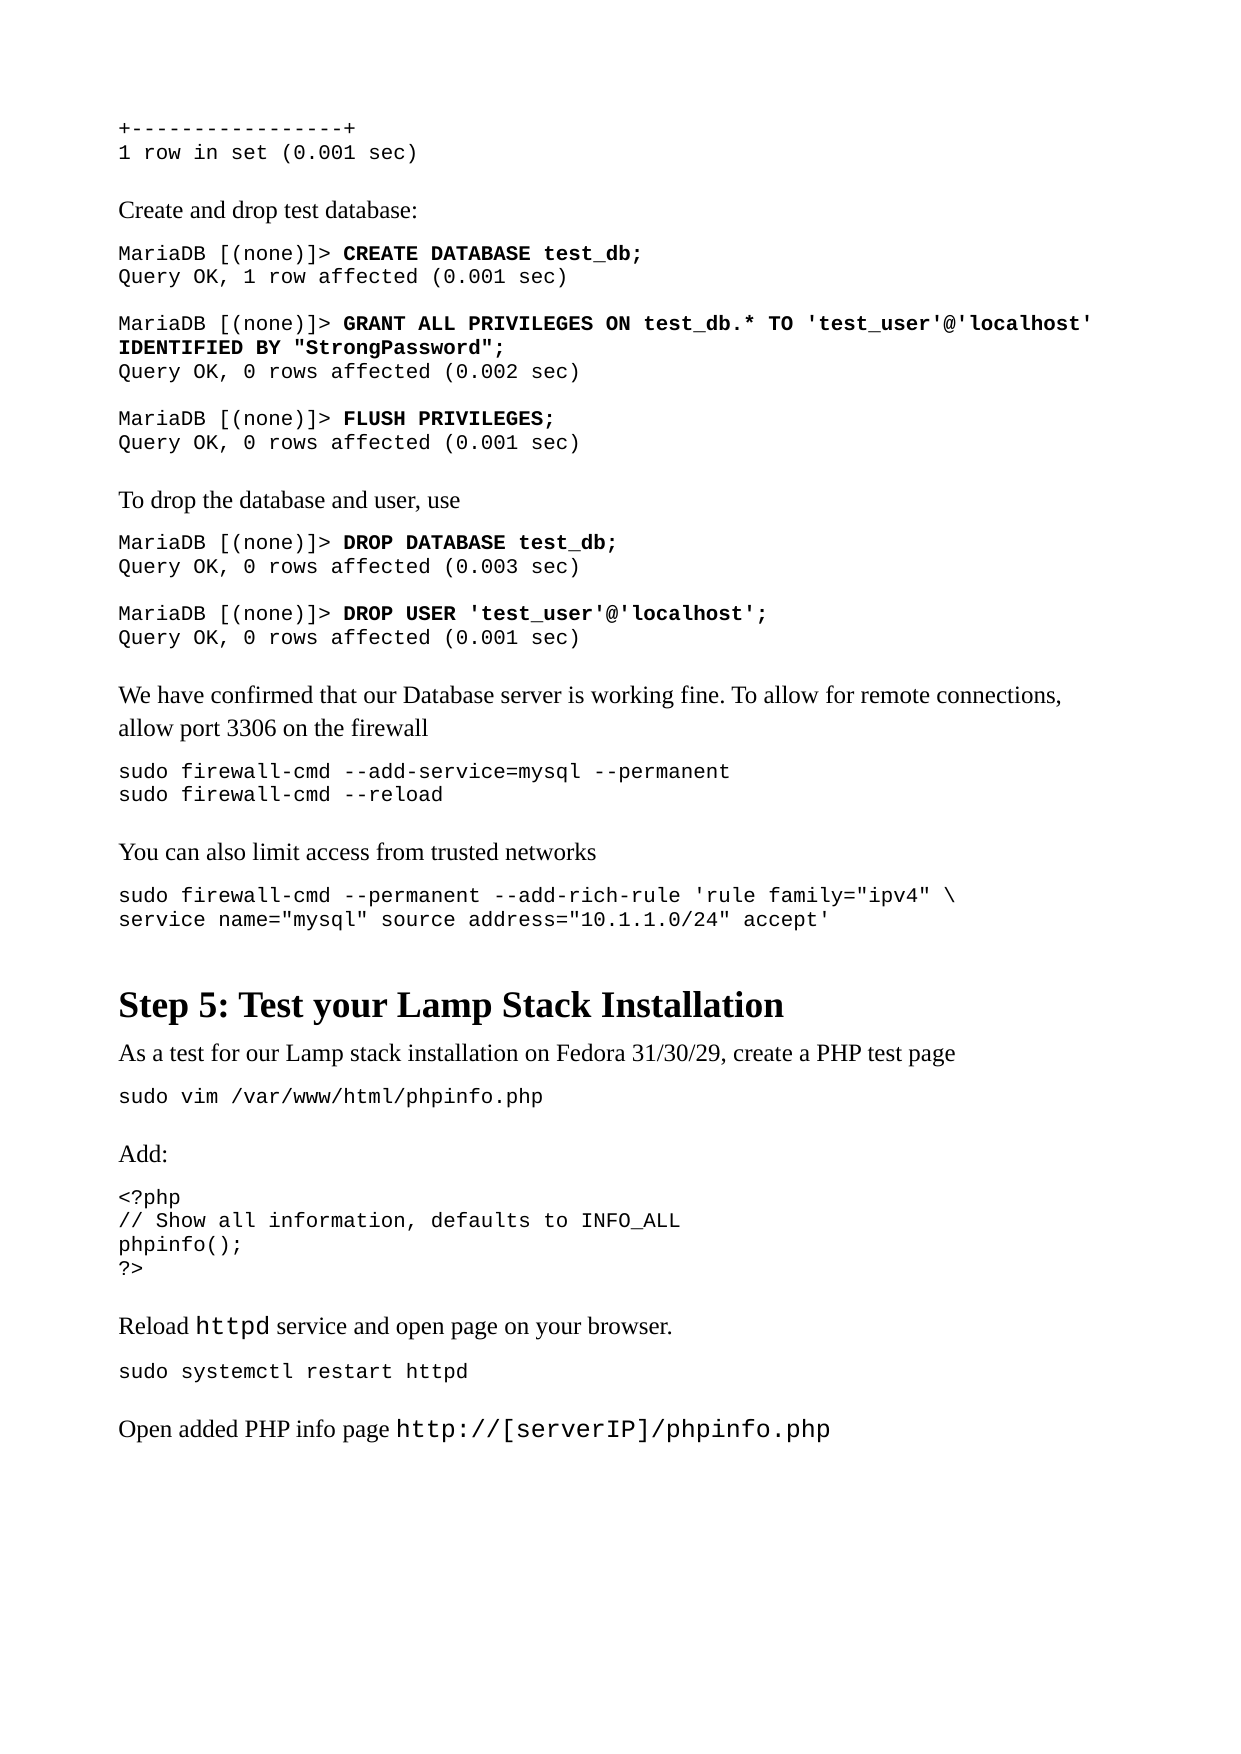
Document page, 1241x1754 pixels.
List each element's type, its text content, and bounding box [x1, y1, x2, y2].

text Query OK, 0 rows affected (0.002 sec) [118, 361, 1122, 384]
text Add: [118, 1139, 1122, 1168]
text sudo firewall-cmd --add-service=mysql --permanent [118, 761, 1122, 784]
text <?php [118, 1187, 1122, 1210]
text sudo firewall-cmd --reload [118, 784, 1122, 808]
text Open added PHP info page http://[serverIP]/phpinfo.php [118, 1414, 1122, 1445]
subtitle Step 5: Test your Lamp Stack Installation [118, 983, 1122, 1026]
text Query OK, 0 rows affected (0.001 sec) [118, 432, 1122, 455]
text ?> [118, 1258, 1122, 1281]
text MariaDB [(none)]> DROP DATABASE test_db; [118, 532, 1122, 556]
text MariaDB [(none)]> GRANT ALL PRIVILEGES ON test_db.* TO 'test_user'@'localhost' IDENTIFIED BY "StrongPassword"; [118, 313, 1122, 361]
text MariaDB [(none)]> DROP USER 'test_user'@'localhost'; [118, 603, 1122, 627]
text Reload httpd service and open page on your browser. [118, 1311, 1122, 1342]
text Query OK, 1 row affected (0.001 sec) [118, 266, 1122, 290]
text Query OK, 0 rows affected (0.003 sec) [118, 556, 1122, 580]
text service name="mysql" source address="10.1.1.0/24" accept' [118, 909, 1122, 932]
text You can also limit access from trusted networks [118, 837, 1122, 866]
text MariaDB [(none)]> CREATE DATABASE test_db; [118, 242, 1122, 266]
text MariaDB [(none)]> FLUSH PRIVILEGES; [118, 408, 1122, 432]
text // Show all information, defaults to INFO_ALL [118, 1210, 1122, 1234]
text Create and drop test database: [118, 195, 1122, 224]
text sudo firewall-cmd --permanent --add-rich-rule 'rule family="ipv4" \ [118, 885, 1122, 909]
text sudo systemctl restart httpd [118, 1361, 1122, 1384]
text +-----------------+ [118, 118, 1122, 142]
text 1 row in set (0.001 sec) [118, 142, 1122, 165]
text phpinfo(); [118, 1234, 1122, 1258]
text As a test for our Lamp stack installation on Fedora 31/30/29, create a PHP test page [118, 1038, 1122, 1067]
text sudo vim /var/www/html/phpinfo.php [118, 1086, 1122, 1109]
text To drop the database and user, use [118, 485, 1122, 513]
text Query OK, 0 rows affected (0.001 sec) [118, 627, 1122, 651]
text We have confirmed that our Database server is working fine. To allow for remote connections, allow port 3306 on the firewall [118, 680, 1122, 742]
